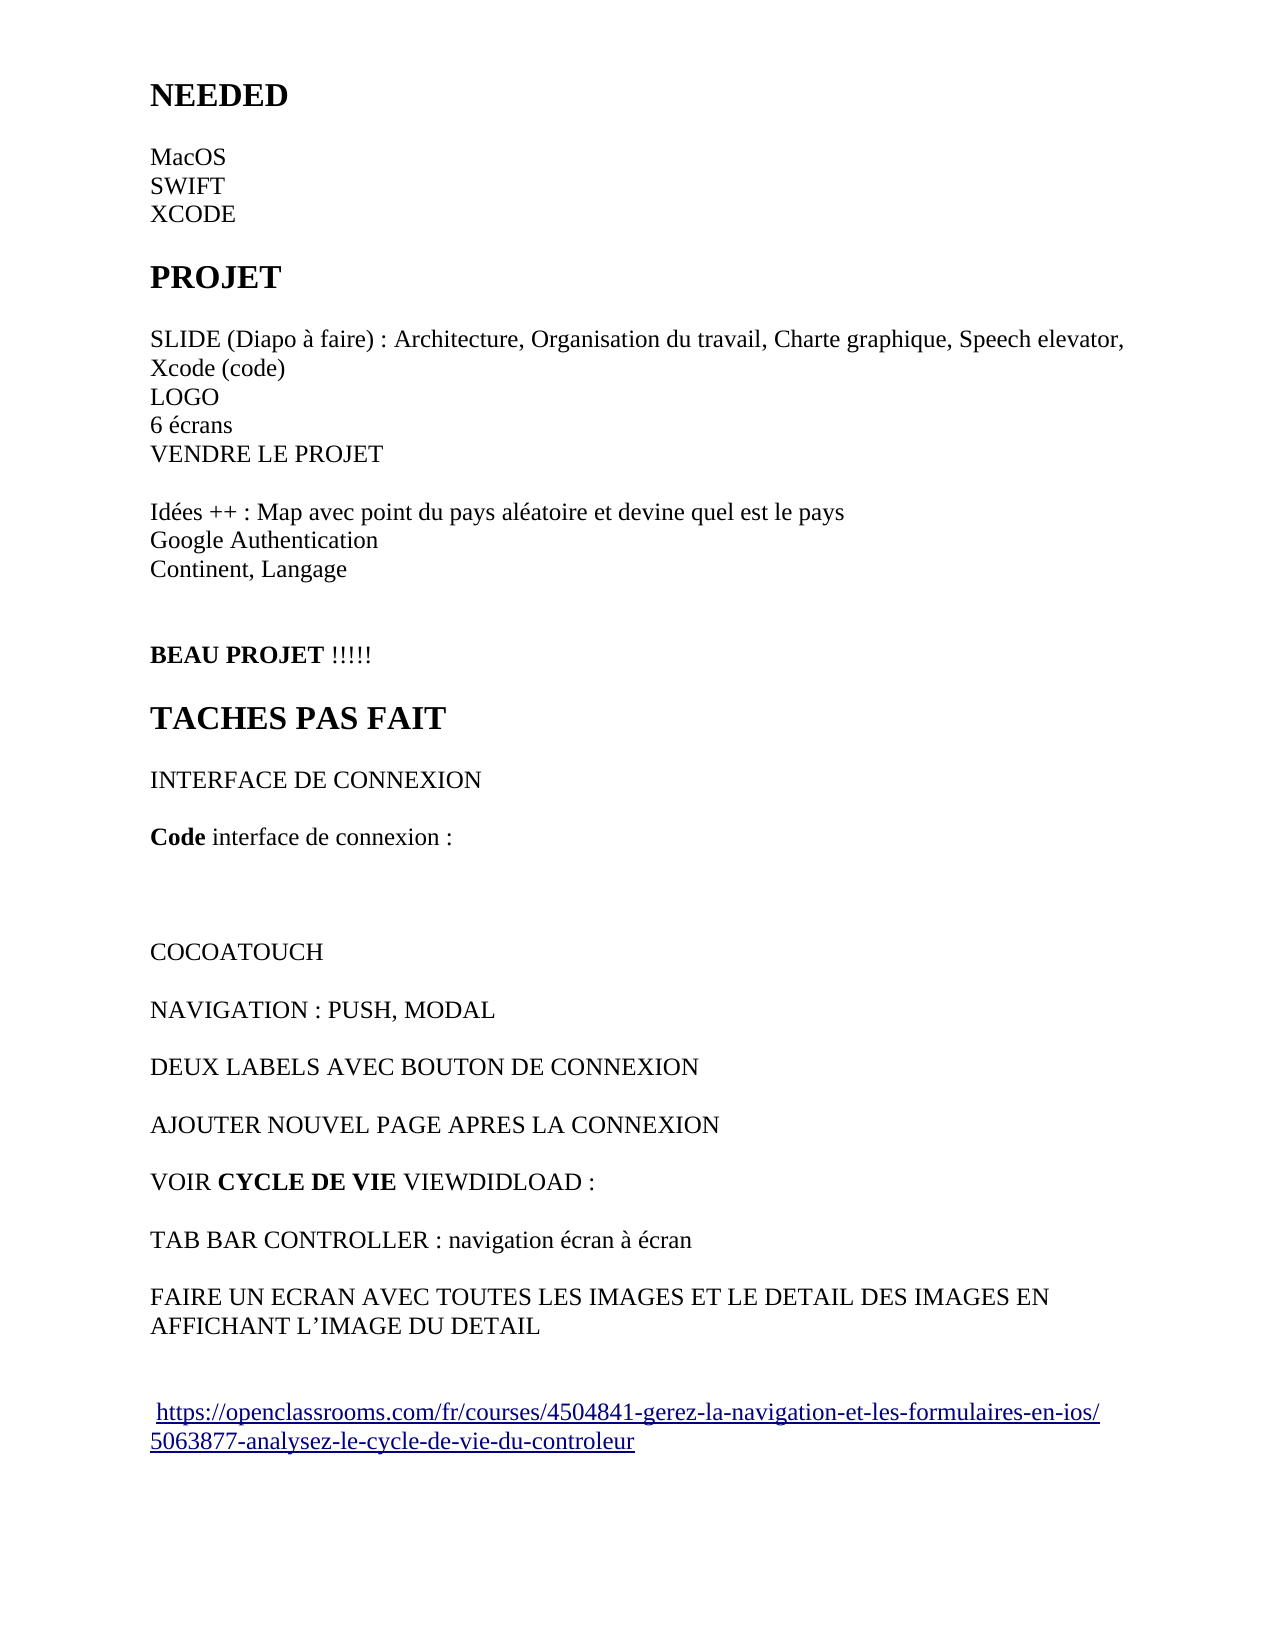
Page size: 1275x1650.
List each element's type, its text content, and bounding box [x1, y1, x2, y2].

text TACHES PAS FAIT [150, 698, 1125, 736]
text TAB BAR CONTROLLER : navigation écran à écran [150, 1225, 1125, 1254]
text LOGO [150, 382, 1125, 410]
text PROJET [150, 257, 1125, 295]
text COCOATOUCH [150, 937, 1125, 966]
text VOIR CYCLE DE VIE VIEWDIDLOAD : [150, 1167, 1125, 1196]
text INTERFACE DE CONNEXION [150, 765, 1125, 794]
text NEEDED [150, 75, 1125, 113]
text Code interface de connexion : [150, 822, 1125, 851]
text SWIFT [150, 171, 1125, 199]
text FAIRE UN ECRAN AVEC TOUTES LES IMAGES ET LE DETAIL DES IMAGES EN AFFICHANT L’IMAGE DU DETAIL [150, 1282, 1125, 1340]
text AJOUTER NOUVEL PAGE APRES LA CONNEXION [150, 1110, 1125, 1139]
text BEAU PROJET !!!!! [150, 640, 1125, 669]
text Continent, Langage [150, 554, 1125, 583]
text Google Authentication [150, 525, 1125, 554]
text MacOS [150, 142, 1125, 171]
text https://openclassrooms.com/fr/courses/4504841-gerez-la-navigation-et-les-formulaires-en-ios/5063877-analysez-le-cycle-de-vie-du-controleur [150, 1397, 1125, 1455]
text NAVIGATION : PUSH, MODAL [150, 995, 1125, 1024]
text VENDRE LE PROJET [150, 439, 1125, 468]
text XCODE [150, 199, 1125, 228]
text Idées ++ : Map avec point du pays aléatoire et devine quel est le pays [150, 497, 1125, 525]
text 6 écrans [150, 410, 1125, 439]
text SLIDE (Diapo à faire) : Architecture, Organisation du travail, Charte graphique, Speech elevator, Xcode (code) [150, 324, 1125, 382]
text DEUX LABELS AVEC BOUTON DE CONNEXION [150, 1052, 1125, 1081]
